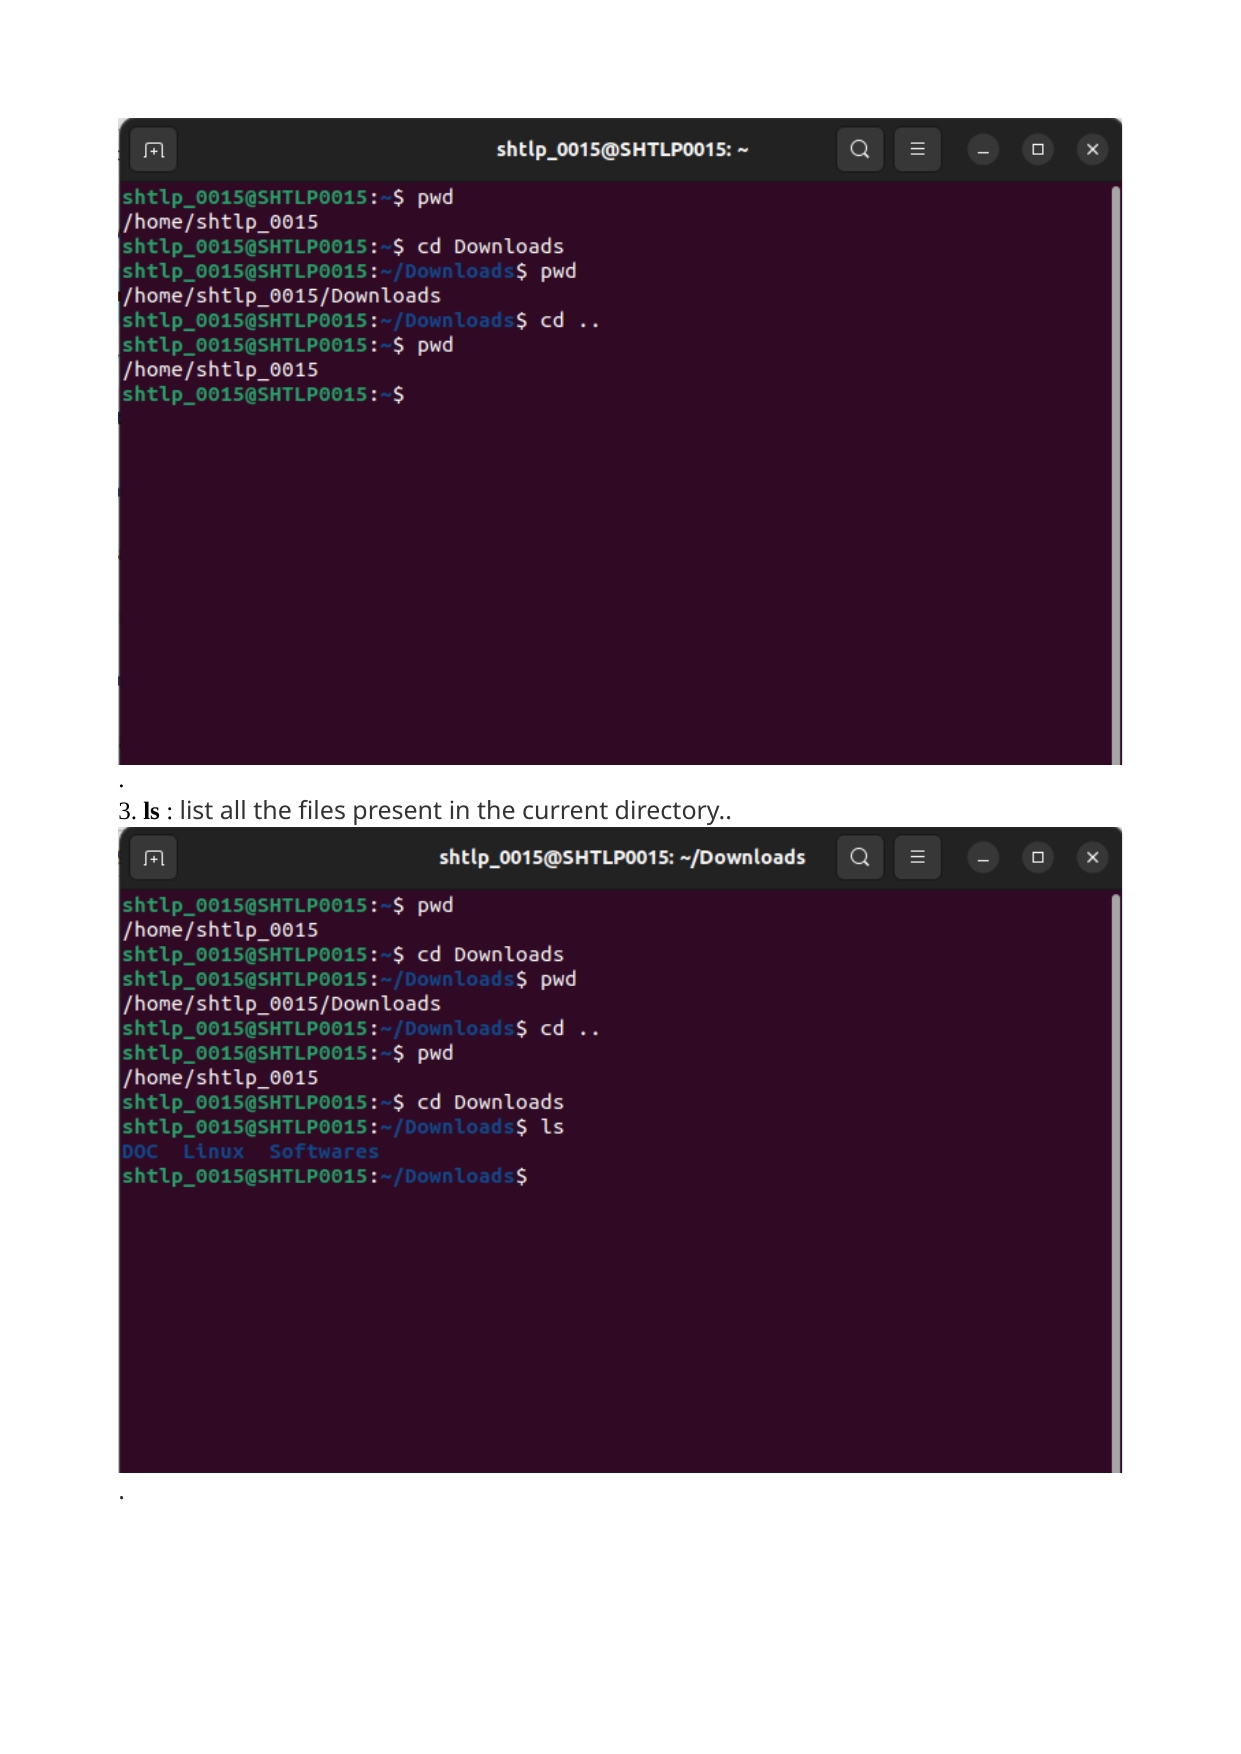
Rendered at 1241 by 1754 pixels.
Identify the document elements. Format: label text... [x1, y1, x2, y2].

text 3. ls : list all the files present in the current directory.. [118, 793, 1122, 827]
picture [118, 118, 1123, 765]
picture [118, 827, 1123, 1473]
text . [118, 765, 1122, 793]
text . [118, 1473, 1122, 1507]
